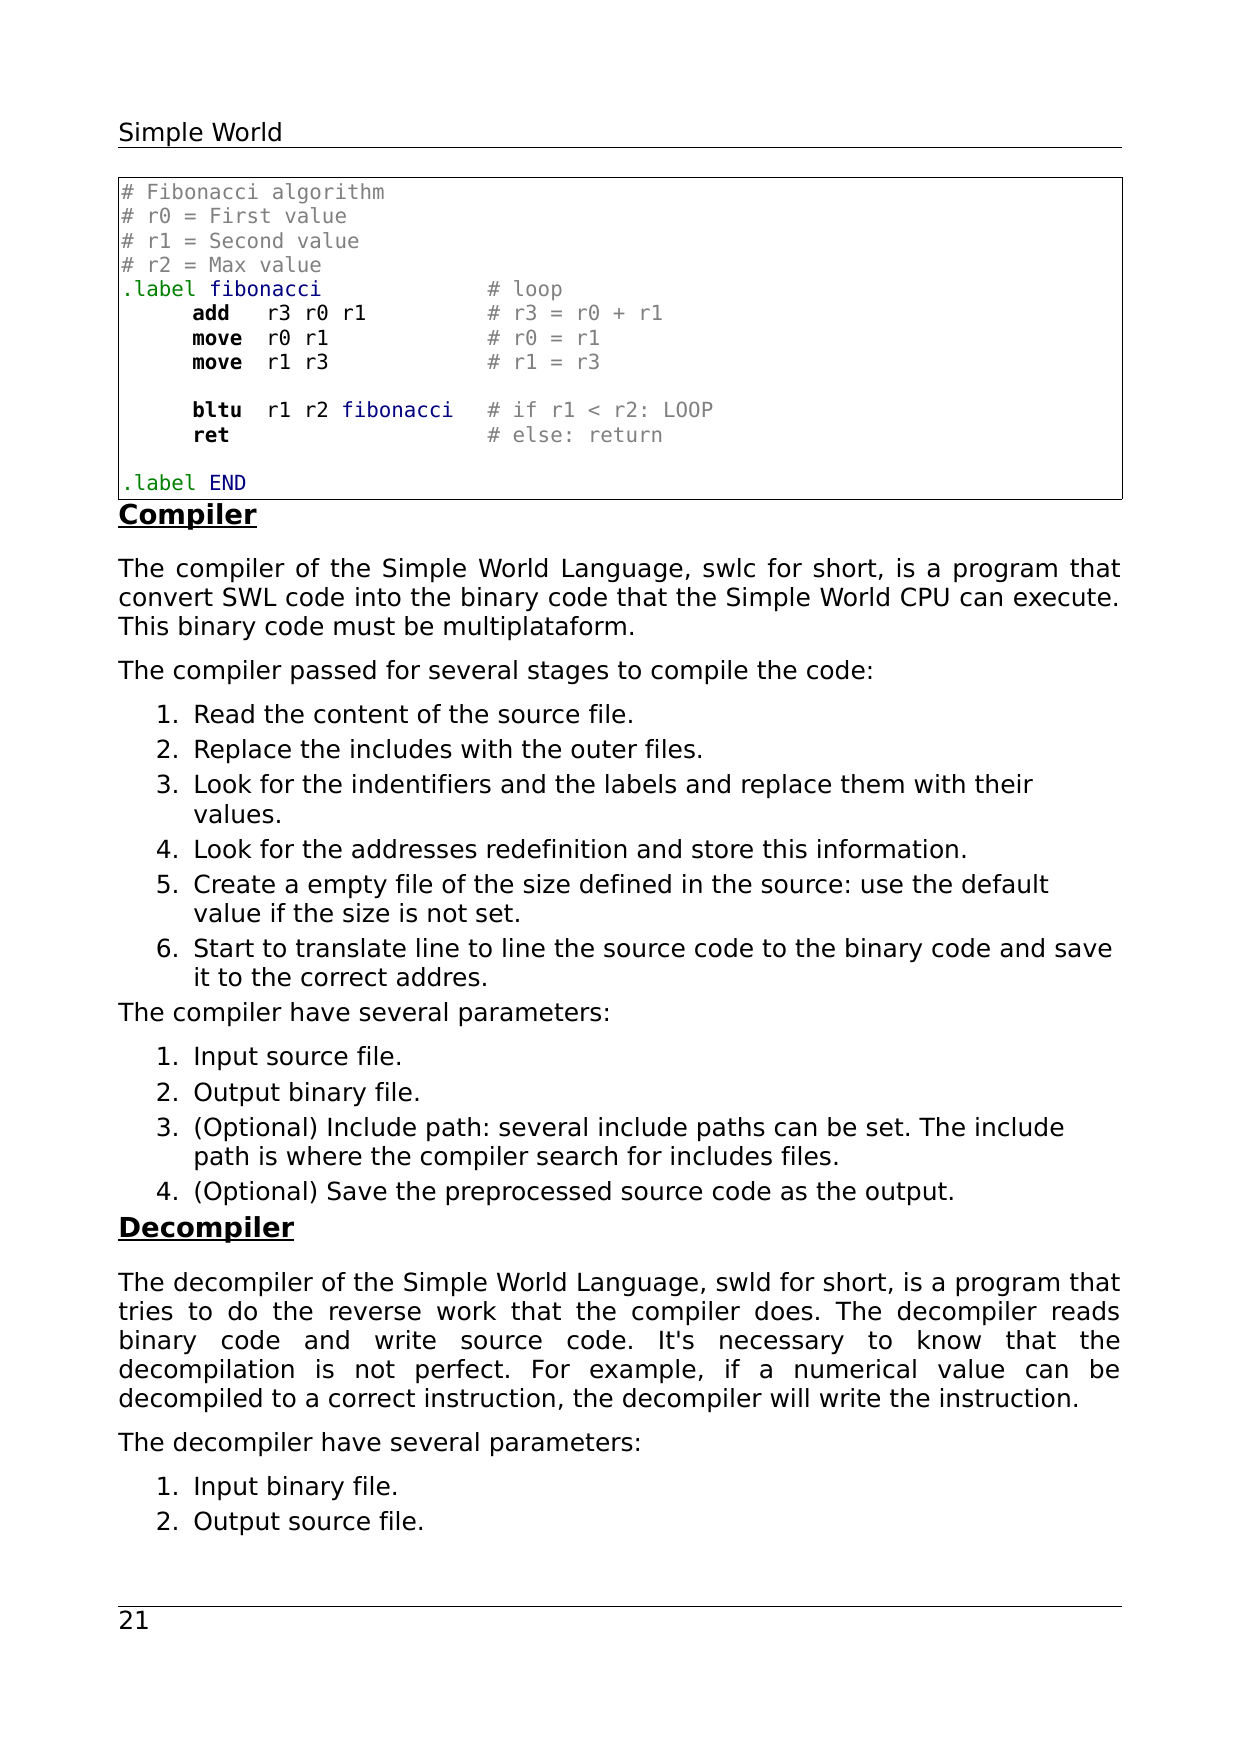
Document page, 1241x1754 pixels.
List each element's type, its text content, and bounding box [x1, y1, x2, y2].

list Replace the includes with the outer files. [156, 736, 1122, 765]
text bltu r1 r2 fibonacci # if r1 < r2: LOOP [119, 396, 1122, 420]
text The decompiler of the Simple World Language, swld for short, is a program that tries to do the reverse work that the compiler does. The decompiler reads binary code and write source code. It's necessary to know that the decompilation is not perfect. For example, if a numerical value can be decompiled to a correct instruction, the decompiler will write the instruction. [118, 1268, 1122, 1414]
list (Optional) Include path: several include paths can be set. The include path is where the compiler search for includes files. [156, 1113, 1122, 1171]
text The compiler of the Simple World Language, swlc for short, is a program that convert SWL code into the binary code that the Simple World CPU can execute. This binary code must be multiplataform. [118, 554, 1122, 642]
text .label END [119, 468, 1122, 499]
list Start to translate line to line the source code to the binary code and save it to the correct addres. [156, 934, 1122, 993]
text move r0 r1 # r0 = r1 [119, 323, 1122, 347]
list Output source file. [156, 1507, 1122, 1537]
text The decompiler have several parameters: [118, 1428, 1122, 1458]
text move r1 r3 # r1 = r3 [119, 347, 1122, 374]
text The compiler passed for several stages to compile the code: [118, 657, 1122, 686]
list Create a empty file of the size defined in the source: use the default value if the size is not set. [156, 870, 1122, 928]
list Look for the indentifiers and the labels and replace them with their values. [156, 771, 1122, 829]
title Compiler [118, 500, 1122, 531]
text .label fibonacci # loop [119, 274, 1122, 298]
text The compiler have several parameters: [118, 999, 1122, 1028]
list Input source file. [156, 1043, 1122, 1072]
text add r3 r0 r1 # r3 = r0 + r1 [119, 298, 1122, 323]
list Input binary file. [156, 1472, 1122, 1502]
text # r0 = First value [119, 201, 1122, 226]
text # Fibonacci algorithm [119, 178, 1122, 201]
title Decompiler [118, 1212, 1122, 1244]
list Output binary file. [156, 1078, 1122, 1107]
list (Optional) Save the preprocessed source code as the output. [156, 1177, 1122, 1206]
list Look for the addresses redefinition and store this information. [156, 835, 1122, 864]
text ret # else: return [119, 420, 1122, 447]
text # r1 = Second value [119, 226, 1122, 250]
list Read the content of the source file. [156, 701, 1122, 730]
text # r2 = Max value [119, 250, 1122, 274]
